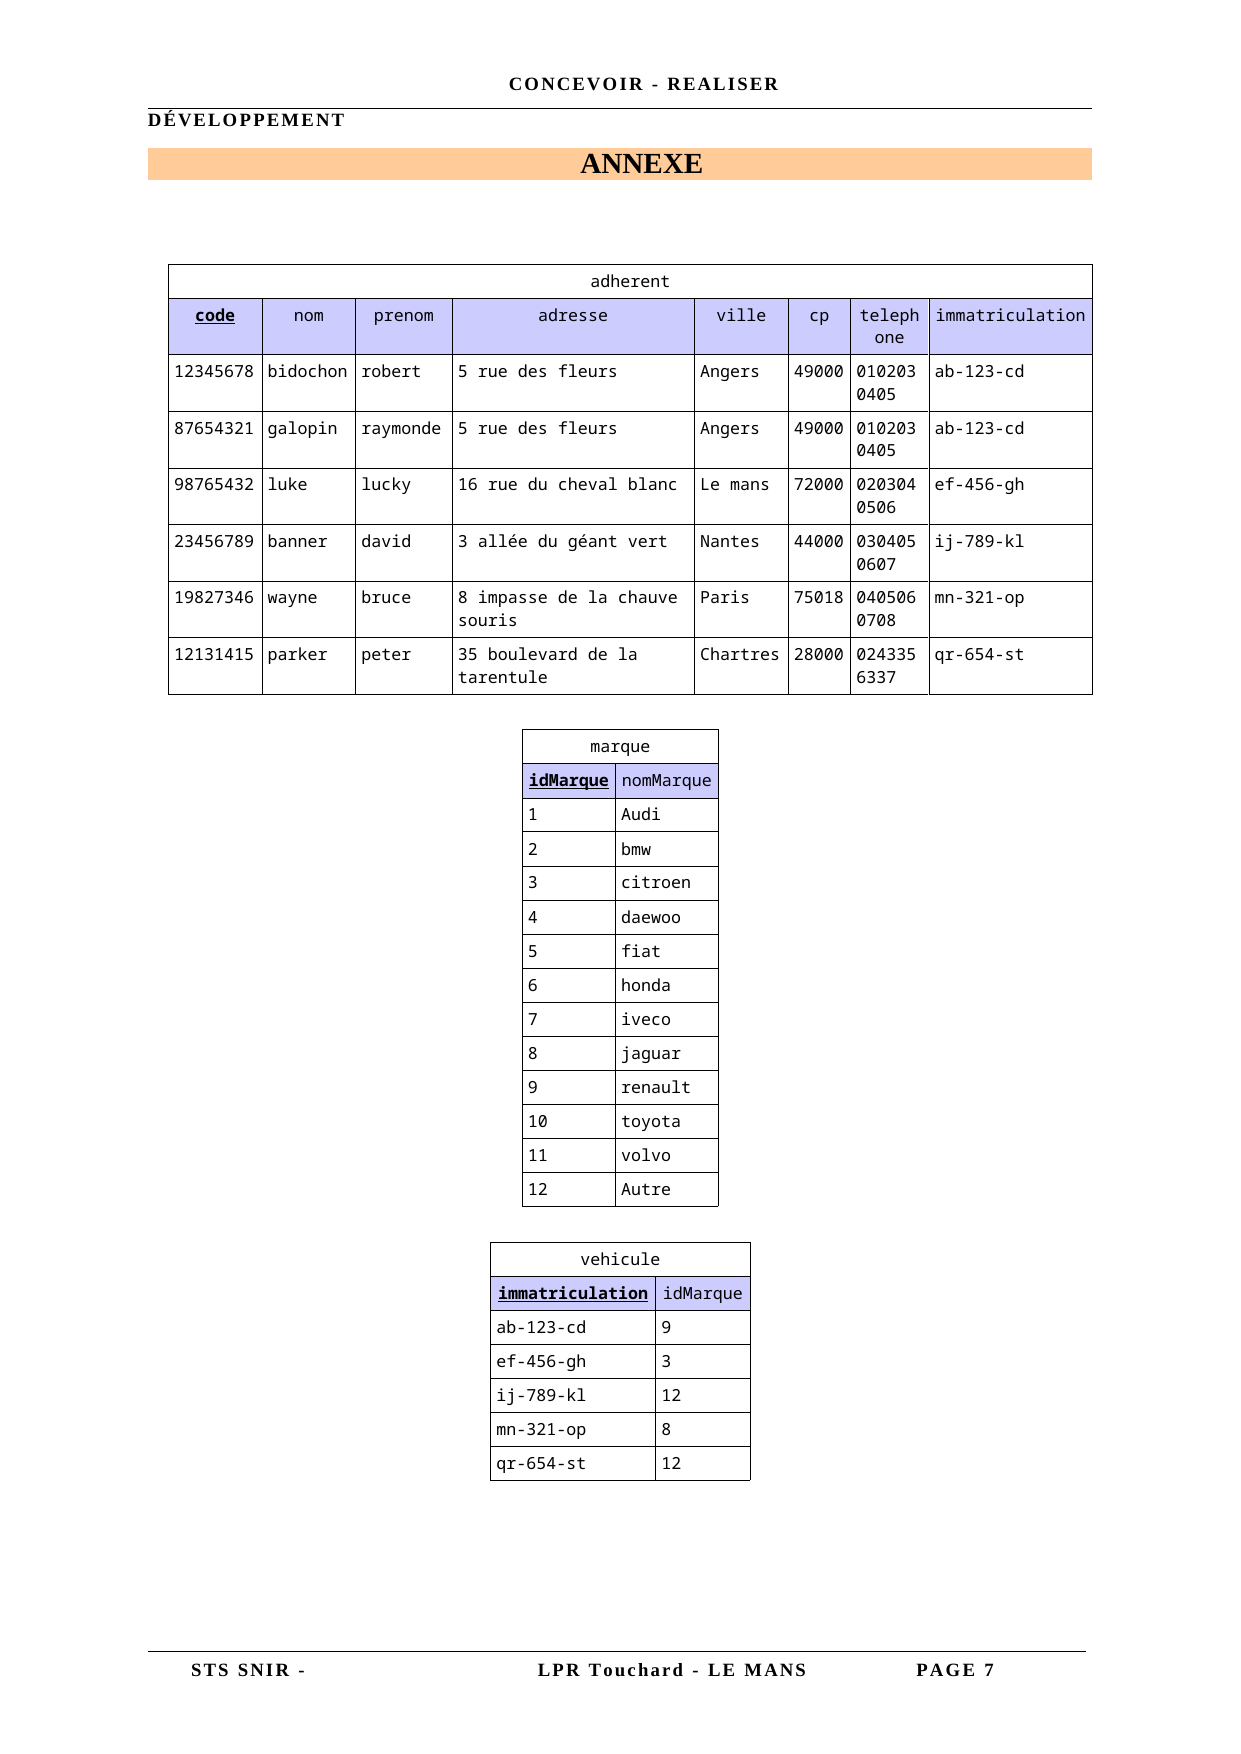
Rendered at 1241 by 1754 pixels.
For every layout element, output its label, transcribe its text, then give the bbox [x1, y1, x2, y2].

table_cell idMarque [523, 764, 615, 798]
table_cell 0102030405 [851, 355, 928, 411]
table_cell 12 [523, 1173, 615, 1206]
table_cell 75018 [789, 582, 850, 637]
table_cell 8 impasse de la chauve souris [453, 582, 694, 637]
table_cell 5 rue des fleurs [453, 412, 694, 468]
table_cell Chartres [695, 638, 788, 694]
table_cell 0304050607 [851, 525, 928, 581]
table_cell banner [263, 525, 355, 581]
table_cell 11 [523, 1139, 615, 1172]
table_cell david [356, 525, 452, 581]
table_cell galopin [263, 412, 355, 468]
table_cell ij-789-kl [491, 1379, 655, 1412]
table_cell 49000 [789, 355, 850, 411]
table_cell 10 [523, 1105, 615, 1138]
table_cell ab-123-cd [930, 355, 1092, 411]
table_cell ville [695, 299, 788, 354]
table_cell mn-321-op [491, 1413, 655, 1446]
table_cell immatriculation [930, 299, 1092, 354]
table_cell 12 [656, 1379, 750, 1412]
table_cell immatriculation [491, 1277, 655, 1310]
table_cell 3 allée du géant vert [453, 525, 694, 581]
table_cell wayne [263, 582, 355, 637]
table_cell 9 [523, 1071, 615, 1104]
table_cell qr-654-st [491, 1447, 655, 1480]
table_header adherent [169, 265, 1092, 298]
table_cell 28000 [789, 638, 850, 694]
table_cell 49000 [789, 412, 850, 468]
table_cell honda [616, 969, 718, 1002]
table_cell ij-789-kl [930, 525, 1092, 581]
table_cell Angers [695, 412, 788, 468]
table_cell 0102030405 [851, 412, 928, 468]
table_cell Le mans [695, 469, 788, 524]
table_cell 3 [656, 1345, 750, 1378]
table_cell toyota [616, 1105, 718, 1138]
table_cell jaguar [616, 1037, 718, 1070]
table_cell 9 [656, 1311, 750, 1344]
table_cell 12 [656, 1447, 750, 1480]
table_cell bmw [616, 832, 718, 866]
table_cell Audi [616, 799, 718, 831]
table_cell 87654321 [169, 412, 262, 468]
table_cell 12131415 [169, 638, 262, 694]
table_cell Autre [616, 1173, 718, 1206]
table_cell 16 rue du cheval blanc [453, 469, 694, 524]
table_cell 98765432 [169, 469, 262, 524]
table_cell 8 [656, 1413, 750, 1446]
table_cell raymonde [356, 412, 452, 468]
table_cell mn-321-op [930, 582, 1092, 637]
table_cell 0405060708 [851, 582, 928, 637]
table_cell ef-456-gh [491, 1345, 655, 1378]
table_header marque [523, 730, 718, 763]
table_cell adresse [453, 299, 694, 354]
table_cell 5 [523, 935, 615, 968]
table_cell prenom [356, 299, 452, 354]
table_cell daewoo [616, 901, 718, 934]
table_cell 2 [523, 832, 615, 866]
table_cell bruce [356, 582, 452, 637]
text ANNEXE [148, 148, 1092, 180]
table_cell lucky [356, 469, 452, 524]
table_cell Angers [695, 355, 788, 411]
table_cell luke [263, 469, 355, 524]
table_cell ef-456-gh [930, 469, 1092, 524]
table_cell 12345678 [169, 355, 262, 411]
table_cell volvo [616, 1139, 718, 1172]
table_cell telephone [851, 299, 928, 354]
table_cell peter [356, 638, 452, 694]
table_cell nomMarque [616, 764, 718, 798]
table_cell code [169, 299, 262, 354]
table_cell cp [789, 299, 850, 354]
table_cell 44000 [789, 525, 850, 581]
table_cell 19827346 [169, 582, 262, 637]
table_cell bidochon [263, 355, 355, 411]
table_cell 72000 [789, 469, 850, 524]
table_cell 6 [523, 969, 615, 1002]
table_cell idMarque [656, 1277, 750, 1310]
table_cell 5 rue des fleurs [453, 355, 694, 411]
table_cell 0203040506 [851, 469, 928, 524]
table_cell renault [616, 1071, 718, 1104]
table_cell 1 [523, 799, 615, 831]
table_cell ab-123-cd [491, 1311, 655, 1344]
table_cell qr-654-st [930, 638, 1092, 694]
table_cell 0243356337 [851, 638, 928, 694]
table_cell Paris [695, 582, 788, 637]
table_cell 8 [523, 1037, 615, 1070]
table_header vehicule [491, 1243, 750, 1276]
table_cell iveco [616, 1003, 718, 1036]
table_cell 4 [523, 901, 615, 934]
table_cell 7 [523, 1003, 615, 1036]
table_cell Nantes [695, 525, 788, 581]
table_cell citroen [616, 867, 718, 900]
table_cell ab-123-cd [930, 412, 1092, 468]
table_cell 23456789 [169, 525, 262, 581]
table_cell parker [263, 638, 355, 694]
table_cell robert [356, 355, 452, 411]
table_cell 3 [523, 867, 615, 900]
table_cell 35 boulevard de la tarentule [453, 638, 694, 694]
table_cell nom [263, 299, 355, 354]
table_cell fiat [616, 935, 718, 968]
